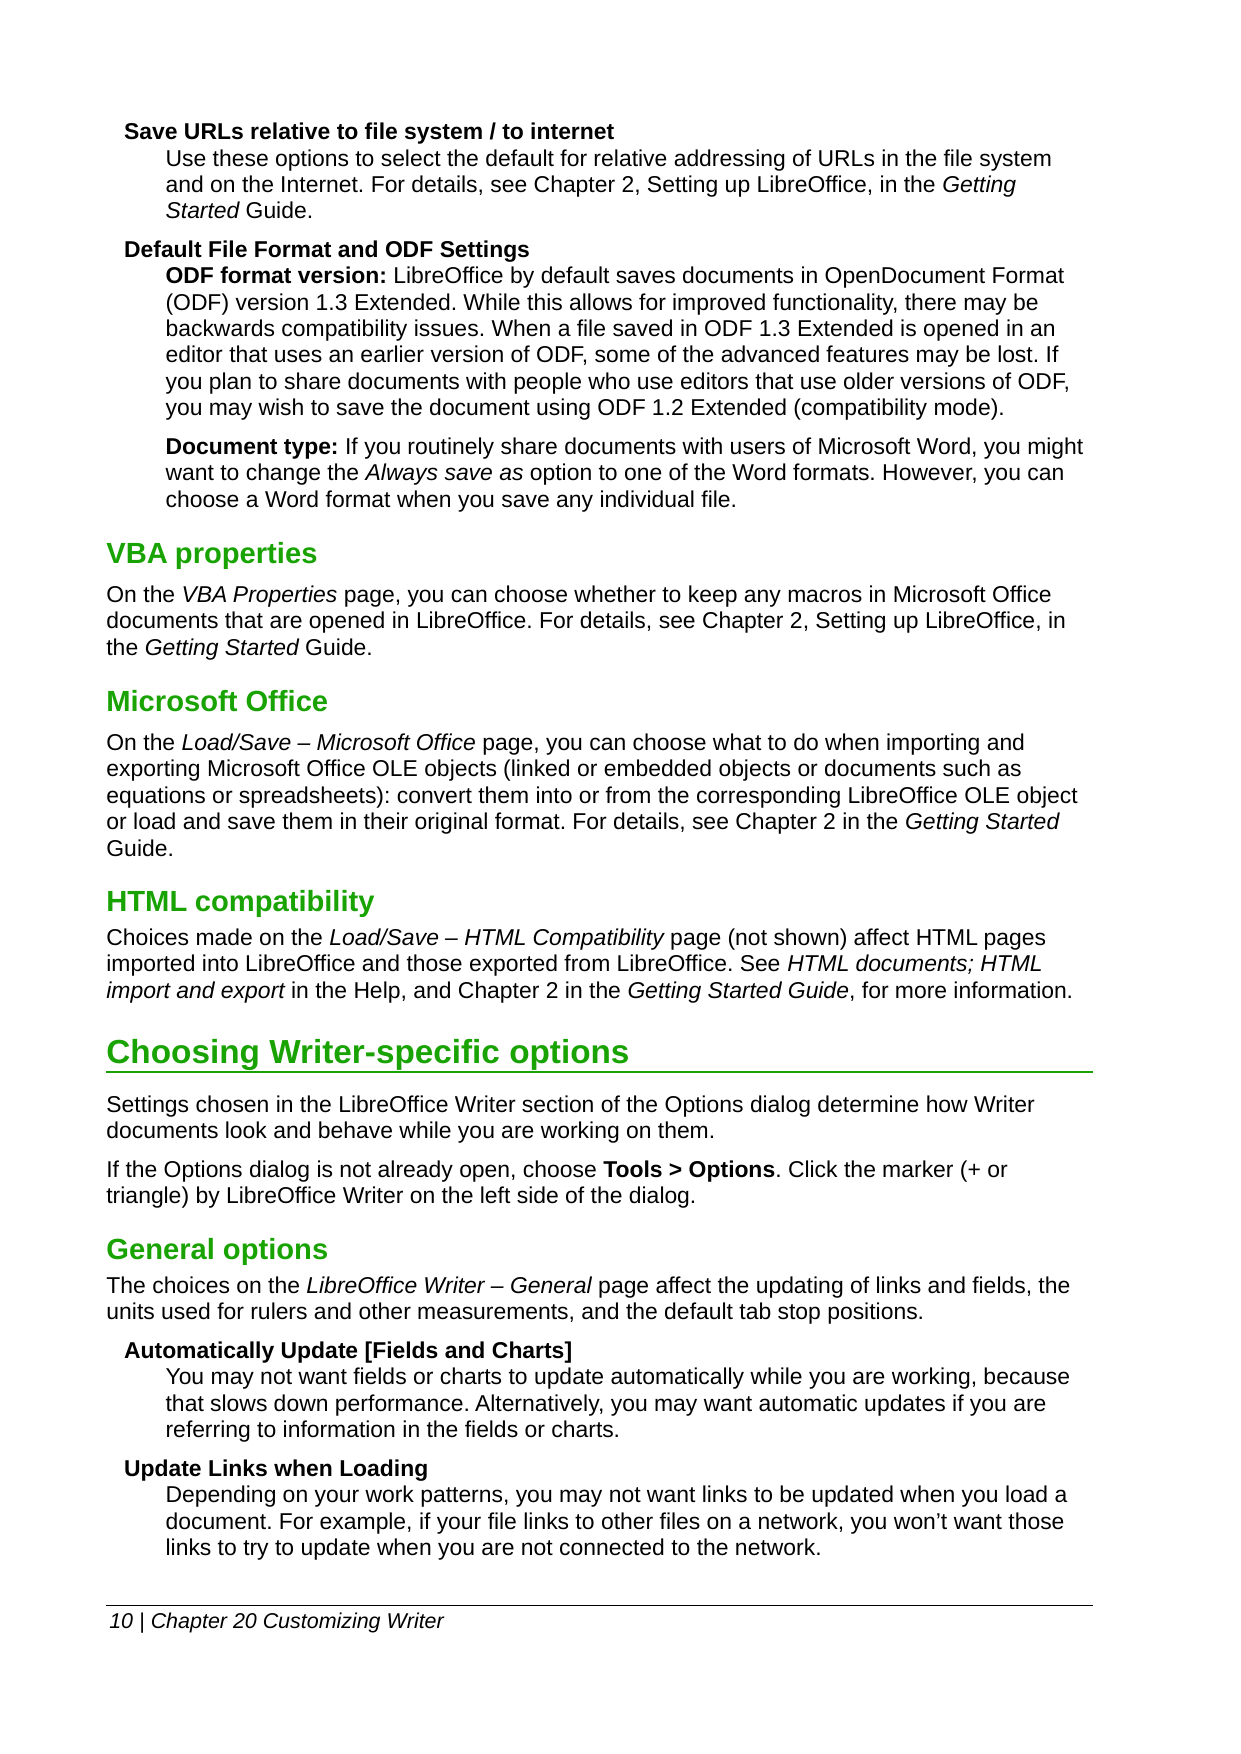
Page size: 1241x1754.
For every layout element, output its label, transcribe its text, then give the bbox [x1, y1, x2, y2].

list Settings chosen in the LibreOffice Writer section of the Options dialog determine how Writer documents look and behave while you are working on them. [106, 1091, 1093, 1143]
text Automatically Update [Fields and Charts] [124, 1337, 1093, 1363]
subtitle VBA properties [106, 536, 1093, 569]
text Depending on your work patterns, you may not want links to be updated when you load a document. For example, if your file links to other files on a network, you won’t want those links to try to update when you are not connected to the network. [165, 1481, 1093, 1560]
text Choices made on the Load/Save – HTML Compatibility page (not shown) affect HTML pages imported into LibreOffice and those exported from LibreOffice. See HTML documents; HTML import and export in the Help, and Chapter 2 in the Getting Started Guide, for more information. [106, 924, 1093, 1003]
text On the Load/Save – Microsoft Office page, you can choose what to do when importing and exporting Microsoft Office OLE objects (linked or embedded objects or documents such as equations or spreadsheets): convert them into or from the corresponding LibreOffice OLE object or load and save them in their original format. For details, see Chapter 2 in the Getting Started Guide. [106, 729, 1093, 861]
subtitle General options [106, 1232, 1093, 1266]
text The choices on the LibreOffice Writer – General page affect the updating of links and fields, the units used for rulers and other measurements, and the default tab stop positions. [106, 1272, 1093, 1324]
subtitle Choosing Writer-specific options [106, 1032, 1093, 1071]
subtitle HTML compatibility [106, 884, 1093, 918]
text Use these options to select the default for relative addressing of URLs in the file system and on the Internet. For details, see Chapter 2, Setting up LibreOffice, in the Getting Started Guide. [165, 144, 1093, 223]
text If the Options dialog is not already open, choose Tools > Options. Click the marker (+ or triangle) by LibreOffice Writer on the left side of the dialog. [106, 1156, 1093, 1209]
text You may not want fields or charts to update automatically while you are working, because that slows down performance. Alternatively, you may want automatic updates if you are referring to information in the fields or charts. [165, 1363, 1093, 1442]
text Save URLs relative to file system / to internet [124, 118, 1093, 144]
text On the VBA Properties page, you can choose whether to keep any macros in Microsoft Office documents that are opened in LibreOffice. For details, see Chapter 2, Setting up LibreOffice, in the Getting Started Guide. [106, 581, 1093, 660]
text Update Links when Loading [124, 1455, 1093, 1481]
text ODF format version: LibreOffice by default saves documents in OpenDocument Format (ODF) version 1.3 Extended. While this allows for improved functionality, there may be backwards compatibility issues. When a file saved in ODF 1.3 Extended is opened in an editor that uses an earlier version of ODF, some of the advanced features may be lost. If you plan to share documents with people who use editors that use older versions of ODF, you may wish to save the document using ODF 1.2 Extended (compatibility mode). [165, 262, 1093, 421]
text Default File Format and ODF Settings [124, 236, 1093, 262]
subtitle Microsoft Office [106, 684, 1093, 717]
text Document type: If you routinely share documents with users of Microsoft Word, you might want to change the Always save as option to one of the Word formats. However, you can choose a Word format when you save any individual file. [165, 433, 1093, 512]
